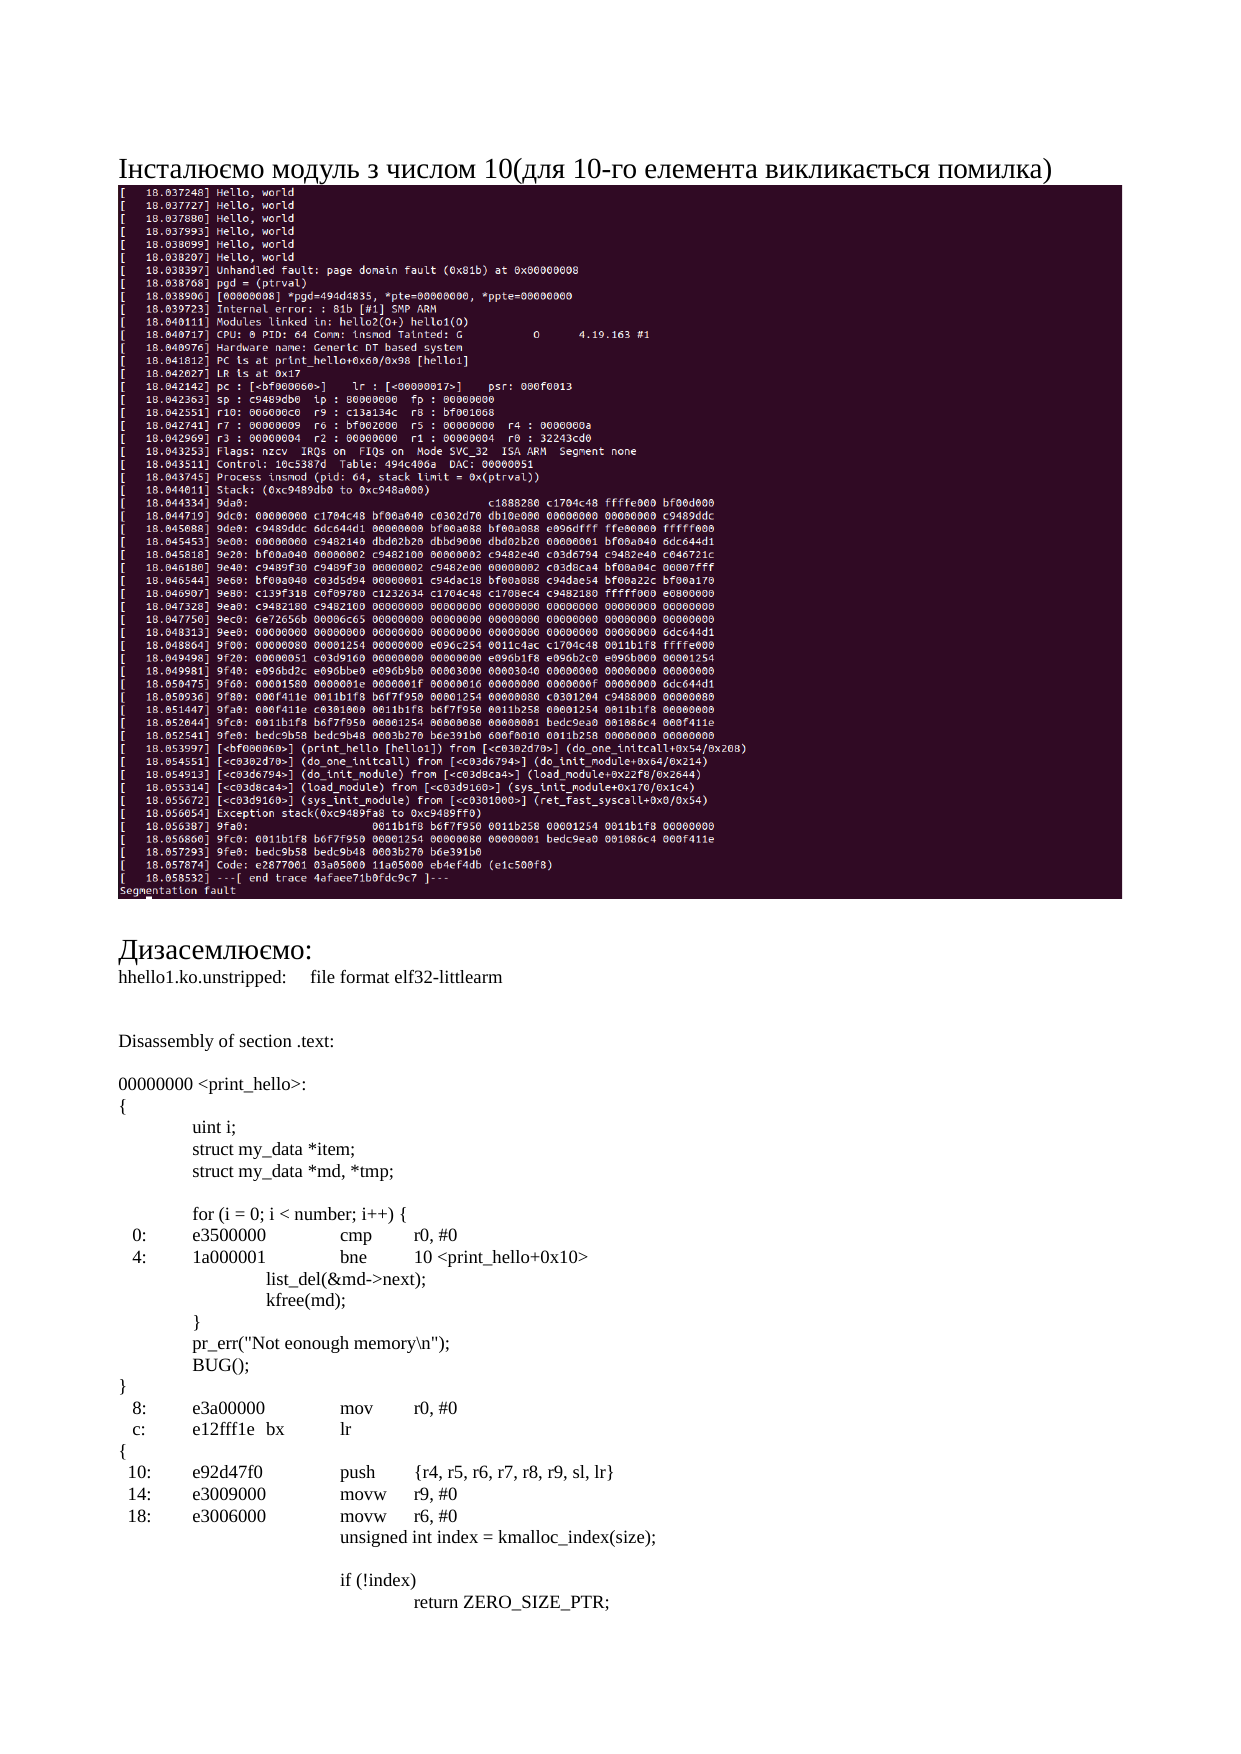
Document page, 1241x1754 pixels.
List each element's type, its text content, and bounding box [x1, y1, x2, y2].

text uint i; [118, 1116, 1122, 1138]
text if (!index) [118, 1569, 1122, 1591]
text } [118, 1375, 1122, 1397]
text 4: 1a000001 bne 10 <print_hello+0x10> [118, 1246, 1122, 1267]
text } [118, 1311, 1122, 1332]
text struct my_data *md, *tmp; [118, 1159, 1122, 1181]
text list_del(&md->next); [118, 1267, 1122, 1289]
text kfree(md); [118, 1289, 1122, 1311]
text for (i = 0; i < number; i++) { [118, 1203, 1122, 1224]
text Дизасемлюємо: [118, 899, 1122, 966]
text 8: e3a00000 mov r0, #0 [118, 1397, 1122, 1418]
text Disassembly of section .text: [118, 1030, 1122, 1052]
text unsigned int index = kmalloc_index(size); [118, 1526, 1122, 1548]
picture [118, 185, 1123, 899]
text return ZERO_SIZE_PTR; [118, 1591, 1122, 1612]
text hhello1.ko.unstripped: file format elf32-littlearm [118, 966, 1122, 987]
text BUG(); [118, 1354, 1122, 1375]
text Інсталюємо модуль з числом 10(для 10-го елемента викликається помилка) [118, 152, 1122, 185]
text 0: e3500000 cmp r0, #0 [118, 1224, 1122, 1246]
text 18: e3006000 movw r6, #0 [118, 1504, 1122, 1526]
text 14: e3009000 movw r9, #0 [118, 1483, 1122, 1504]
text pr_err("Not eonough memory\n"); [118, 1332, 1122, 1354]
text struct my_data *item; [118, 1138, 1122, 1159]
text { [118, 1095, 1122, 1116]
text c: e12fff1e bx lr [118, 1418, 1122, 1440]
text 00000000 <print_hello>: [118, 1073, 1122, 1095]
text { [118, 1440, 1122, 1461]
text 10: e92d47f0 push {r4, r5, r6, r7, r8, r9, sl, lr} [118, 1461, 1122, 1483]
